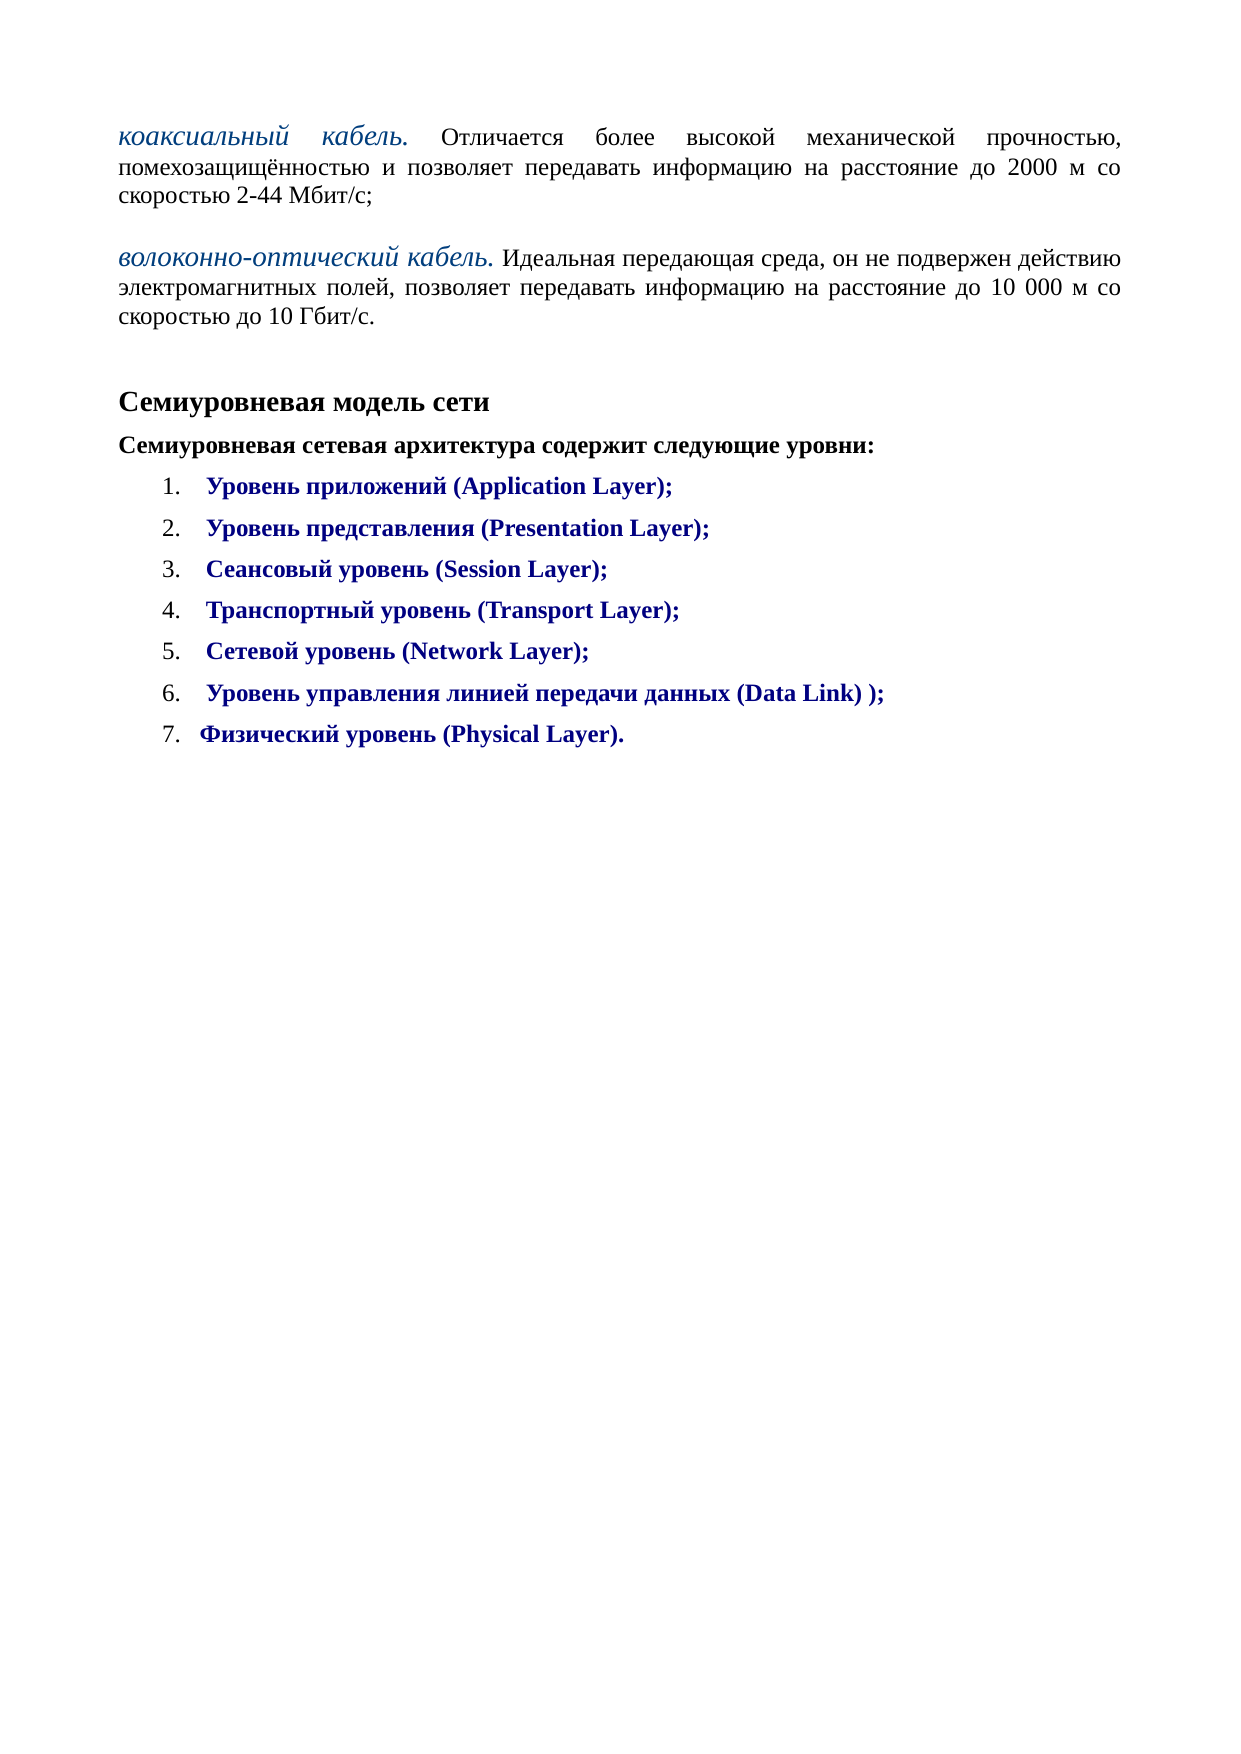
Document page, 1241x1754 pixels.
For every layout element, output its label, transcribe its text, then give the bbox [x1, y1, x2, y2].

list Физический уровень (Physical Layer). [162, 719, 1122, 748]
list Уровень приложений (Application Layer); [162, 471, 1122, 500]
text волоконно-оптический кабель. Идеальная передающая среда, он не подвержен действию электромагнитных полей, позволяет передавать информацию на расстояние до 10 000 м со скоростью до 10 Гбит/с. [118, 239, 1122, 330]
text коаксиальный кабель. Отличается более высокой механической прочностью, помехозащищённостью и позволяет передавать информацию на расстояние до 2000 м со скоростью 2-44 Мбит/с; [118, 118, 1122, 209]
list Транспортный уровень (Transport Layer); [162, 595, 1122, 624]
list Уровень управления линией передачи данных (Data Link) ); [162, 678, 1122, 706]
list Сеансовый уровень (Session Layer); [162, 554, 1122, 583]
text Семиуровневая сетевая архитектура содержит следующие уровни: [118, 430, 1122, 459]
list Сетевой уровень (Network Layer); [162, 636, 1122, 665]
list Уровень представления (Presentation Layer); [162, 513, 1122, 541]
subtitle Семиуровневая модель сети [118, 384, 1122, 418]
